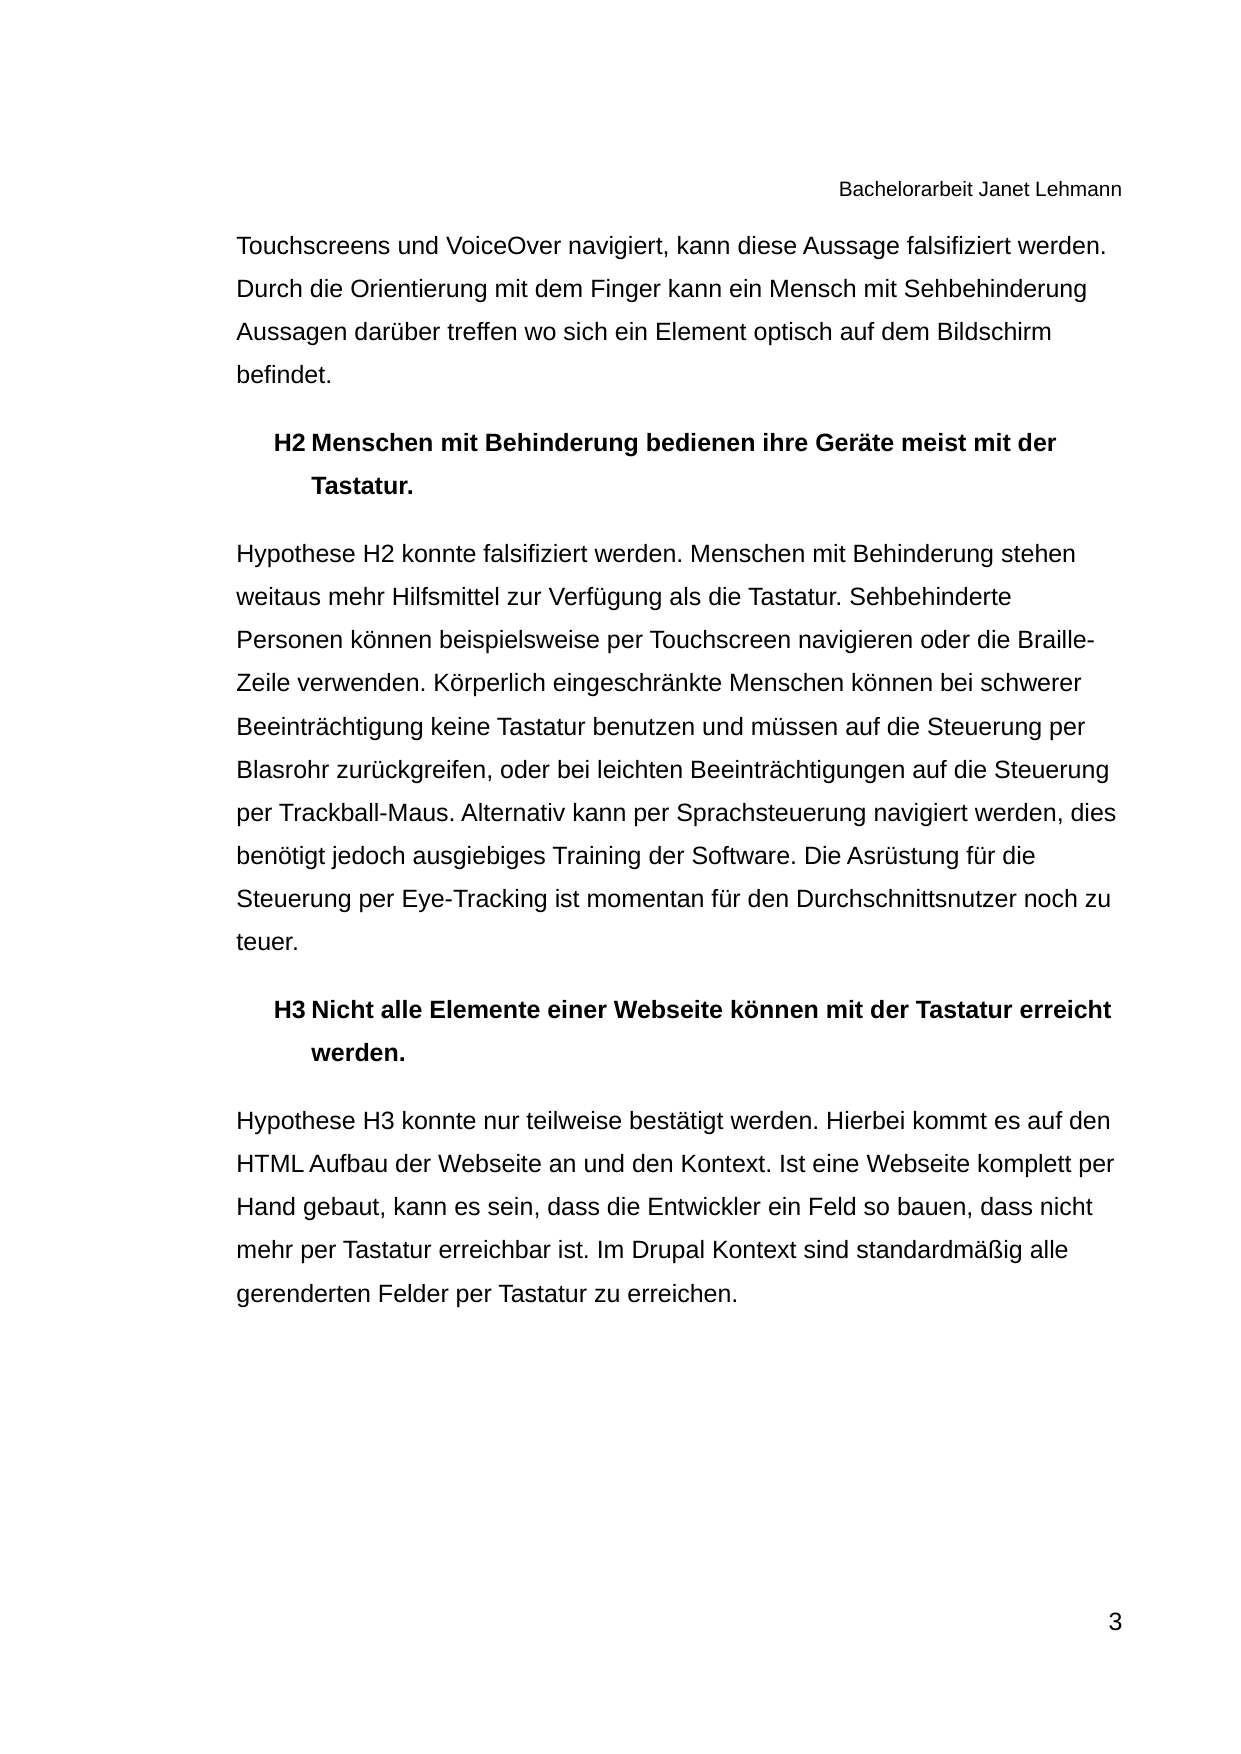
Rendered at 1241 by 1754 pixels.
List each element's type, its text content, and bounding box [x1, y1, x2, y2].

text Touchscreens und VoiceOver navigiert, kann diese Aussage falsifiziert werden. Durch die Orientierung mit dem Finger kann ein Mensch mit Sehbehinderung Aussagen darüber treffen wo sich ein Element optisch auf dem Bildschirm befindet. [236, 231, 1122, 389]
text Hypothese H3 konnte nur teilweise bestätigt werden. Hierbei kommt es auf den HTML Aufbau der Webseite an und den Kontext. Ist eine Webseite komplett per Hand gebaut, kann es sein, dass die Entwickler ein Feld so bauen, dass nicht mehr per Tastatur erreichbar ist. Im Drupal Kontext sind standardmäßig alle gerenderten Felder per Tastatur zu erreichen. [236, 1106, 1122, 1307]
list Nicht alle Elemente einer Webseite können mit der Tastatur erreicht werden. [274, 995, 1122, 1067]
text Hypothese H2 konnte falsifiziert werden. Menschen mit Behinderung stehen weitaus mehr Hilfsmittel zur Verfügung als die Tastatur. Sehbehinderte Personen können beispielsweise per Touchscreen navigieren oder die Braille-Zeile verwenden. Körperlich eingeschränkte Menschen können bei schwerer Beeinträchtigung keine Tastatur benutzen und müssen auf die Steuerung per Blasrohr zurückgreifen, oder bei leichten Beeinträchtigungen auf die Steuerung per Trackball-Maus. Alternativ kann per Sprachsteuerung navigiert werden, dies benötigt jedoch ausgiebiges Training der Software. Die Asrüstung für die Steuerung per Eye-Tracking ist momentan für den Durchschnittsnutzer noch zu teuer. [236, 539, 1122, 956]
list Menschen mit Behinderung bedienen ihre Geräte meist mit der Tastatur. [274, 428, 1122, 500]
